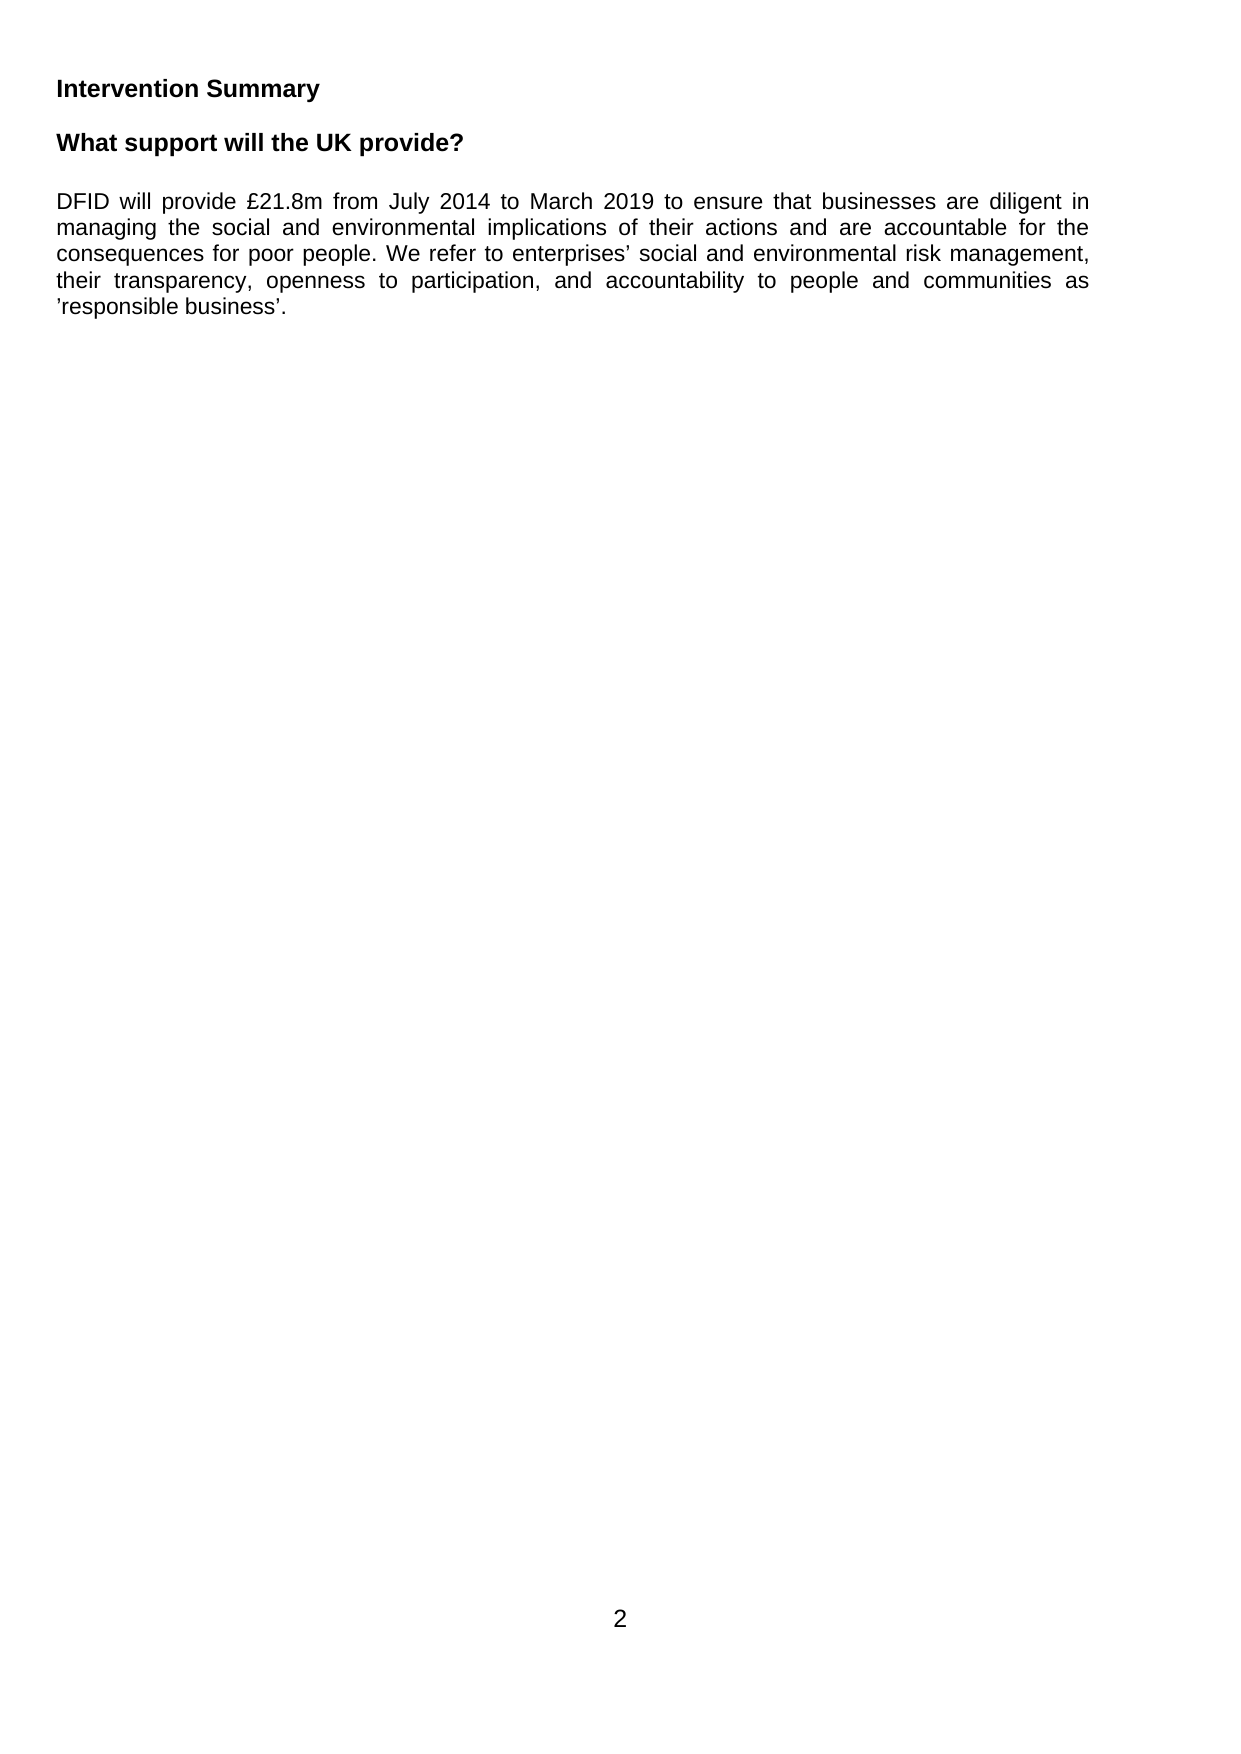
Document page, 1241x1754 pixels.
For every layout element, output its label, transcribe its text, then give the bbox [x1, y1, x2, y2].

text DFID will provide £21.8m from July 2014 to March 2019 to ensure that businesses are diligent in managing the social and environmental implications of their actions and are accountable for the consequences for poor people. We refer to enterprises’ social and environmental risk management, their transparency, openness to participation, and accountability to people and communities as ’responsible business’. [56, 188, 1090, 319]
text Intervention Summary [56, 74, 1090, 103]
text What support will the UK provide? [56, 128, 1090, 156]
